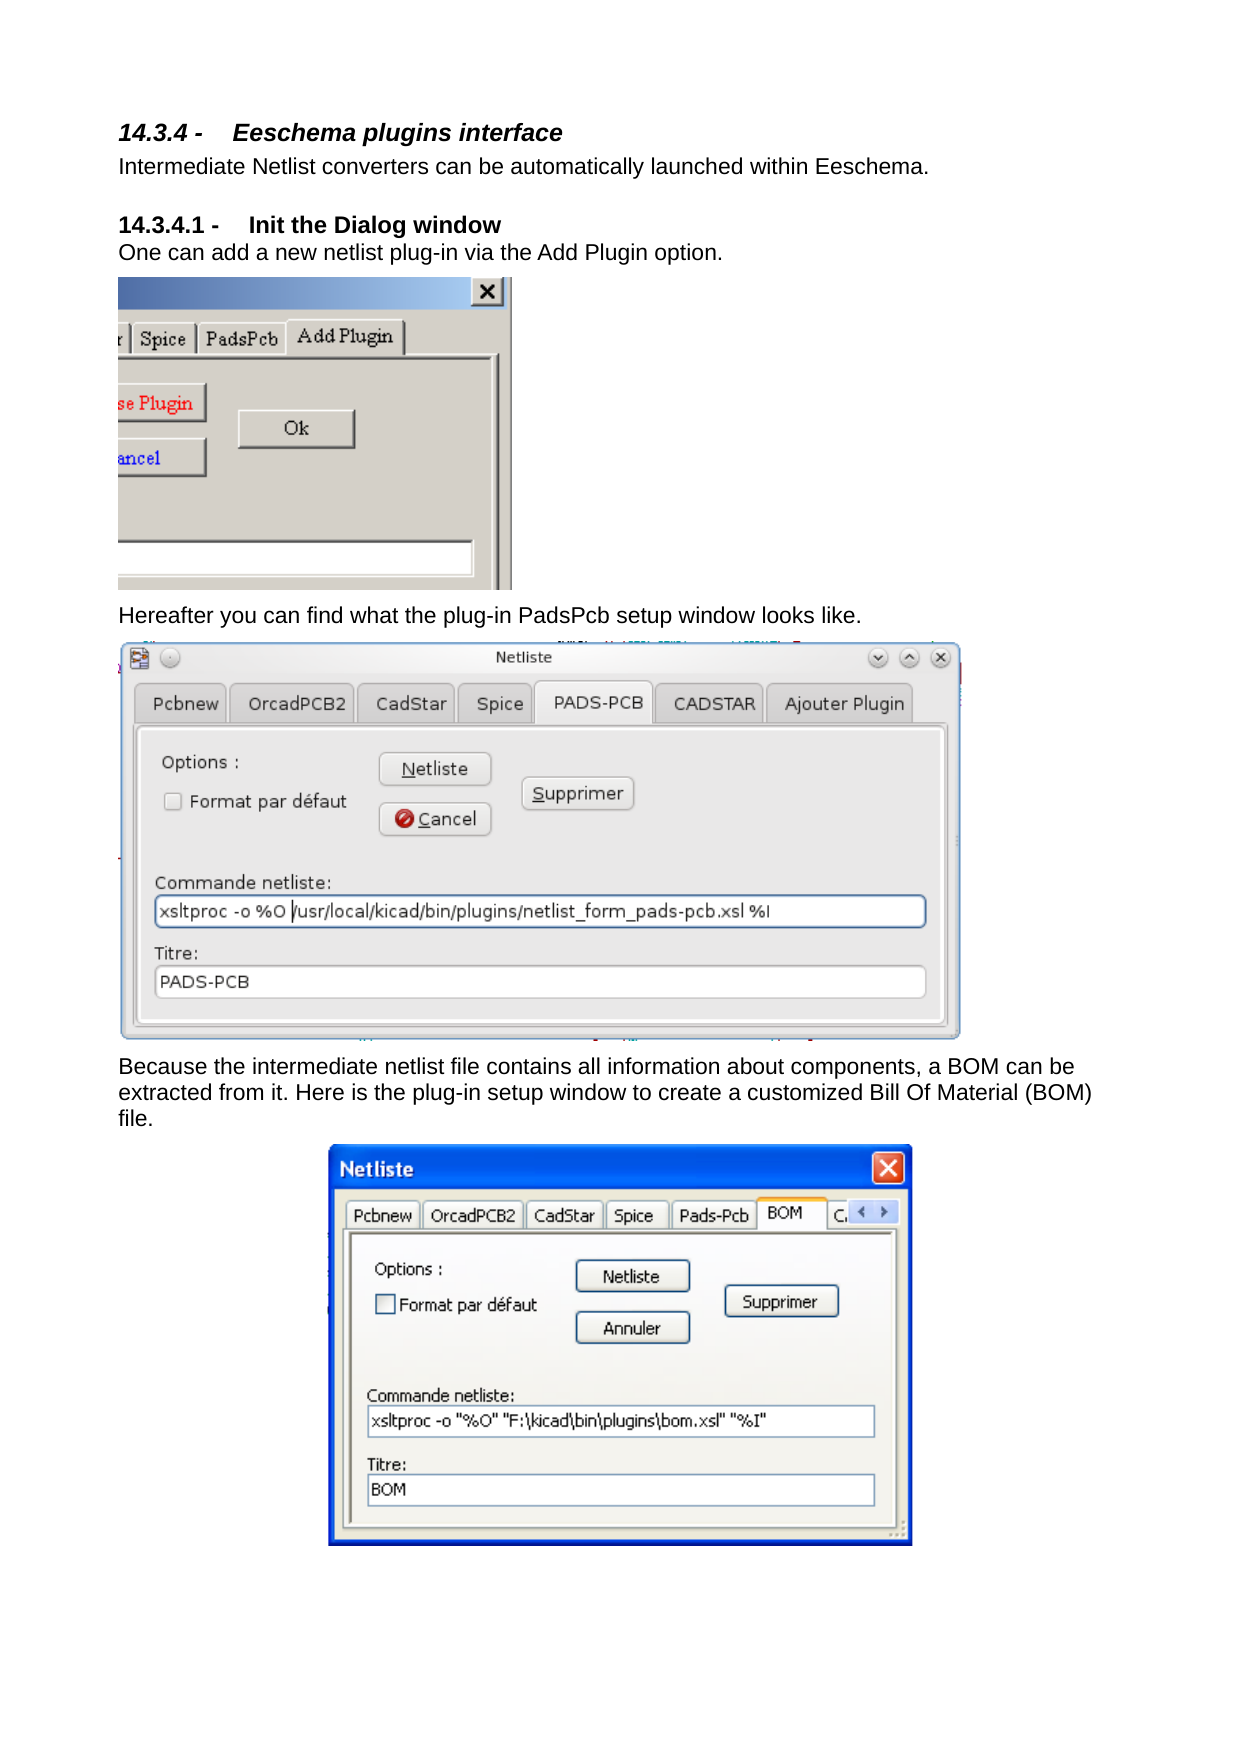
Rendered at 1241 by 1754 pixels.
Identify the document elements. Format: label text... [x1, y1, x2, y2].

picture [327, 1144, 913, 1546]
subtitle Eeschema plugins interface [118, 118, 1122, 147]
text Because the intermediate netlist file contains all information about components, a BOM can be extracted from it. Here is the plug-in setup window to create a customized Bill Of Material (BOM) file. [118, 1053, 1122, 1132]
picture [118, 277, 512, 590]
text Intermediate Netlist converters can be automatically launched within Eeschema. [118, 153, 1122, 180]
subtitle Init the Dialog window [118, 211, 1122, 238]
picture [118, 641, 962, 1041]
text Hereafter you can find what the plug-in PadsPcb setup window looks like. [118, 602, 1122, 629]
text One can add a new netlist plug-in via the Add Plugin option. [118, 238, 1122, 265]
